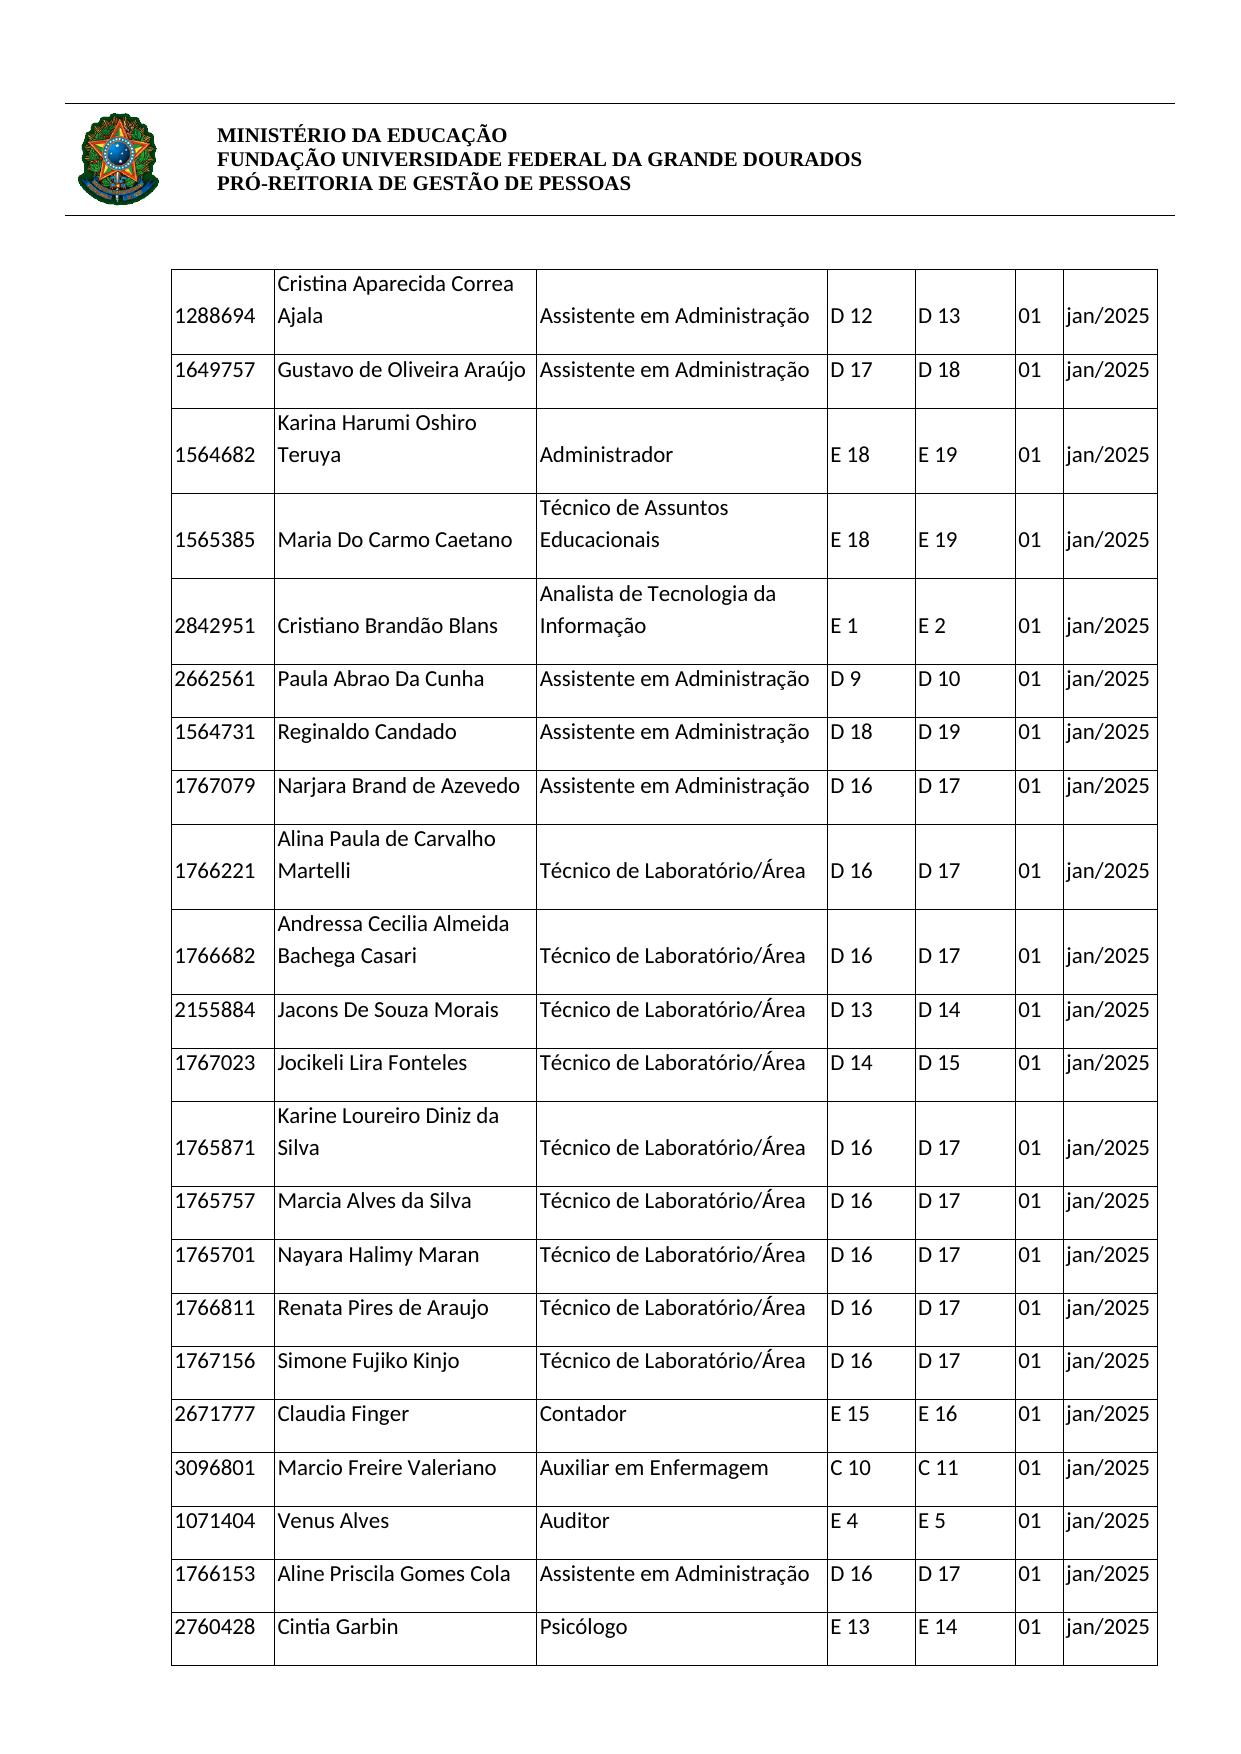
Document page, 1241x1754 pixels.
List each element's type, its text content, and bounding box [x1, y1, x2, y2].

table_cell D 17 [916, 771, 1015, 823]
table_cell jan/2025 [1064, 409, 1157, 493]
table_cell jan/2025 [1064, 1400, 1157, 1452]
table_cell 01 [1016, 825, 1063, 909]
table_cell jan/2025 [1064, 825, 1157, 909]
table_cell 1767079 [172, 771, 274, 823]
table_cell jan/2025 [1064, 665, 1157, 717]
table_cell E 19 [916, 494, 1015, 578]
table_cell E 14 [916, 1613, 1015, 1665]
table_cell jan/2025 [1064, 1560, 1157, 1612]
table_cell D 16 [828, 1347, 915, 1399]
table_cell D 16 [828, 1187, 915, 1239]
table_cell Psicólogo [537, 1613, 827, 1665]
table_cell 01 [1016, 665, 1063, 717]
table_cell Narjara Brand de Azevedo [275, 771, 536, 823]
table_cell jan/2025 [1064, 1049, 1157, 1101]
table_cell 01 [1016, 494, 1063, 578]
table_cell Renata Pires de Araujo [275, 1294, 536, 1346]
table_cell Maria Do Carmo Caetano [275, 494, 536, 578]
table_cell E 4 [828, 1507, 915, 1559]
table_cell D 17 [916, 1187, 1015, 1239]
table_cell jan/2025 [1064, 1613, 1157, 1665]
table_cell D 16 [828, 825, 915, 909]
table_cell 1766153 [172, 1560, 274, 1612]
table_cell D 17 [916, 1560, 1015, 1612]
table_cell 1564682 [172, 409, 274, 493]
table_cell Karine Loureiro Diniz da Silva [275, 1102, 536, 1186]
table_cell D 14 [828, 1049, 915, 1101]
table_cell jan/2025 [1064, 1507, 1157, 1559]
table_cell jan/2025 [1064, 1102, 1157, 1186]
table_cell D 12 [828, 270, 915, 354]
table_cell E 18 [828, 494, 915, 578]
table_cell D 16 [828, 1560, 915, 1612]
table_cell 1765757 [172, 1187, 274, 1239]
table_cell jan/2025 [1064, 1347, 1157, 1399]
table_cell Contador [537, 1400, 827, 1452]
table_cell D 16 [828, 1240, 915, 1293]
table_cell jan/2025 [1064, 579, 1157, 664]
table_cell Técnico de Laboratório/Área [537, 1347, 827, 1399]
table_cell D 13 [916, 270, 1015, 354]
table_cell jan/2025 [1064, 718, 1157, 770]
table_cell D 18 [828, 718, 915, 770]
table_cell jan/2025 [1064, 1453, 1157, 1506]
table_cell Técnico de Laboratório/Área [537, 1240, 827, 1293]
table_cell E 1 [828, 579, 915, 664]
table_cell Andressa Cecilia Almeida Bachega Casari [275, 910, 536, 994]
table_cell jan/2025 [1064, 494, 1157, 578]
table_cell 1071404 [172, 1507, 274, 1559]
table_cell 01 [1016, 355, 1063, 407]
table_cell jan/2025 [1064, 910, 1157, 994]
table_cell Alina Paula de Carvalho Martelli [275, 825, 536, 909]
table_cell Analista de Tecnologia da Informação [537, 579, 827, 664]
table_cell Assistente em Administração [537, 1560, 827, 1612]
table_cell 1765701 [172, 1240, 274, 1293]
table_cell Administrador [537, 409, 827, 493]
table_cell Aline Priscila Gomes Cola [275, 1560, 536, 1612]
table_cell D 18 [916, 355, 1015, 407]
table_cell 1767156 [172, 1347, 274, 1399]
table_cell 1564731 [172, 718, 274, 770]
table_cell 01 [1016, 579, 1063, 664]
table_cell E 19 [916, 409, 1015, 493]
table_cell Marcio Freire Valeriano [275, 1453, 536, 1506]
table_cell 01 [1016, 1102, 1063, 1186]
table_cell Técnico de Laboratório/Área [537, 1294, 827, 1346]
table_cell D 17 [916, 1102, 1015, 1186]
table_cell 2842951 [172, 579, 274, 664]
table_cell Karina Harumi Oshiro Teruya [275, 409, 536, 493]
table_cell D 17 [916, 825, 1015, 909]
table_cell Auxiliar em Enfermagem [537, 1453, 827, 1506]
table_cell E 13 [828, 1613, 915, 1665]
table_cell 01 [1016, 995, 1063, 1047]
table_cell Cintia Garbin [275, 1613, 536, 1665]
table_cell 01 [1016, 1507, 1063, 1559]
table_cell Nayara Halimy Maran [275, 1240, 536, 1293]
table_cell E 16 [916, 1400, 1015, 1452]
table_cell Venus Alves [275, 1507, 536, 1559]
table_cell Reginaldo Candado [275, 718, 536, 770]
table_cell Cristina Aparecida Correa Ajala [275, 270, 536, 354]
table_cell D 14 [916, 995, 1015, 1047]
table_cell D 17 [916, 1294, 1015, 1346]
table_cell D 16 [828, 910, 915, 994]
table_cell D 19 [916, 718, 1015, 770]
table_cell jan/2025 [1064, 771, 1157, 823]
table_cell D 13 [828, 995, 915, 1047]
table_cell 01 [1016, 718, 1063, 770]
table_cell 1766221 [172, 825, 274, 909]
table_cell jan/2025 [1064, 995, 1157, 1047]
table_cell 01 [1016, 1347, 1063, 1399]
table_cell 2662561 [172, 665, 274, 717]
table_cell 2155884 [172, 995, 274, 1047]
table_cell Técnico de Assuntos Educacionais [537, 494, 827, 578]
table_cell Técnico de Laboratório/Área [537, 1187, 827, 1239]
table_cell Jacons De Souza Morais [275, 995, 536, 1047]
table_cell jan/2025 [1064, 1294, 1157, 1346]
table_cell D 17 [916, 1240, 1015, 1293]
table_cell Assistente em Administração [537, 270, 827, 354]
table_cell 01 [1016, 1049, 1063, 1101]
table_cell 01 [1016, 1453, 1063, 1506]
table_cell E 5 [916, 1507, 1015, 1559]
table_cell 01 [1016, 1560, 1063, 1612]
table_cell Jocikeli Lira Fonteles [275, 1049, 536, 1101]
table_cell 01 [1016, 771, 1063, 823]
table_cell Assistente em Administração [537, 718, 827, 770]
table_cell 1766811 [172, 1294, 274, 1346]
table_cell Marcia Alves da Silva [275, 1187, 536, 1239]
table_cell E 15 [828, 1400, 915, 1452]
table_cell jan/2025 [1064, 1187, 1157, 1239]
table_cell D 17 [916, 1347, 1015, 1399]
table_cell 1565385 [172, 494, 274, 578]
table_cell D 10 [916, 665, 1015, 717]
table_cell jan/2025 [1064, 1240, 1157, 1293]
table_cell 01 [1016, 1613, 1063, 1665]
table_cell 1288694 [172, 270, 274, 354]
table_cell 01 [1016, 270, 1063, 354]
table_cell Técnico de Laboratório/Área [537, 1102, 827, 1186]
table_cell D 16 [828, 1294, 915, 1346]
table_cell 1649757 [172, 355, 274, 407]
table_cell Técnico de Laboratório/Área [537, 910, 827, 994]
table_cell 01 [1016, 1187, 1063, 1239]
table_cell 2760428 [172, 1613, 274, 1665]
table_cell 1765871 [172, 1102, 274, 1186]
table_cell Assistente em Administração [537, 771, 827, 823]
table_cell Assistente em Administração [537, 665, 827, 717]
table_cell 1766682 [172, 910, 274, 994]
table_cell 3096801 [172, 1453, 274, 1506]
table_cell D 15 [916, 1049, 1015, 1101]
table_cell Simone Fujiko Kinjo [275, 1347, 536, 1399]
table_cell D 17 [828, 355, 915, 407]
table_cell Paula Abrao Da Cunha [275, 665, 536, 717]
table_cell 01 [1016, 409, 1063, 493]
table_cell jan/2025 [1064, 355, 1157, 407]
picture [76, 112, 160, 207]
table_cell 01 [1016, 910, 1063, 994]
table_cell Auditor [537, 1507, 827, 1559]
table_cell 01 [1016, 1240, 1063, 1293]
table_cell 01 [1016, 1400, 1063, 1452]
table_cell E 2 [916, 579, 1015, 664]
table_cell Assistente em Administração [537, 355, 827, 407]
table_cell Gustavo de Oliveira Araújo [275, 355, 536, 407]
table_cell D 17 [916, 910, 1015, 994]
table_cell 1767023 [172, 1049, 274, 1101]
table_cell C 11 [916, 1453, 1015, 1506]
table_cell Claudia Finger [275, 1400, 536, 1452]
table_cell C 10 [828, 1453, 915, 1506]
table_cell D 16 [828, 1102, 915, 1186]
table_cell 01 [1016, 1294, 1063, 1346]
table_cell Cristiano Brandão Blans [275, 579, 536, 664]
table_cell 2671777 [172, 1400, 274, 1452]
table_cell jan/2025 [1064, 270, 1157, 354]
table_cell Técnico de Laboratório/Área [537, 995, 827, 1047]
table_cell E 18 [828, 409, 915, 493]
table_cell D 16 [828, 771, 915, 823]
table_cell Técnico de Laboratório/Área [537, 1049, 827, 1101]
table_cell D 9 [828, 665, 915, 717]
table_cell Técnico de Laboratório/Área [537, 825, 827, 909]
